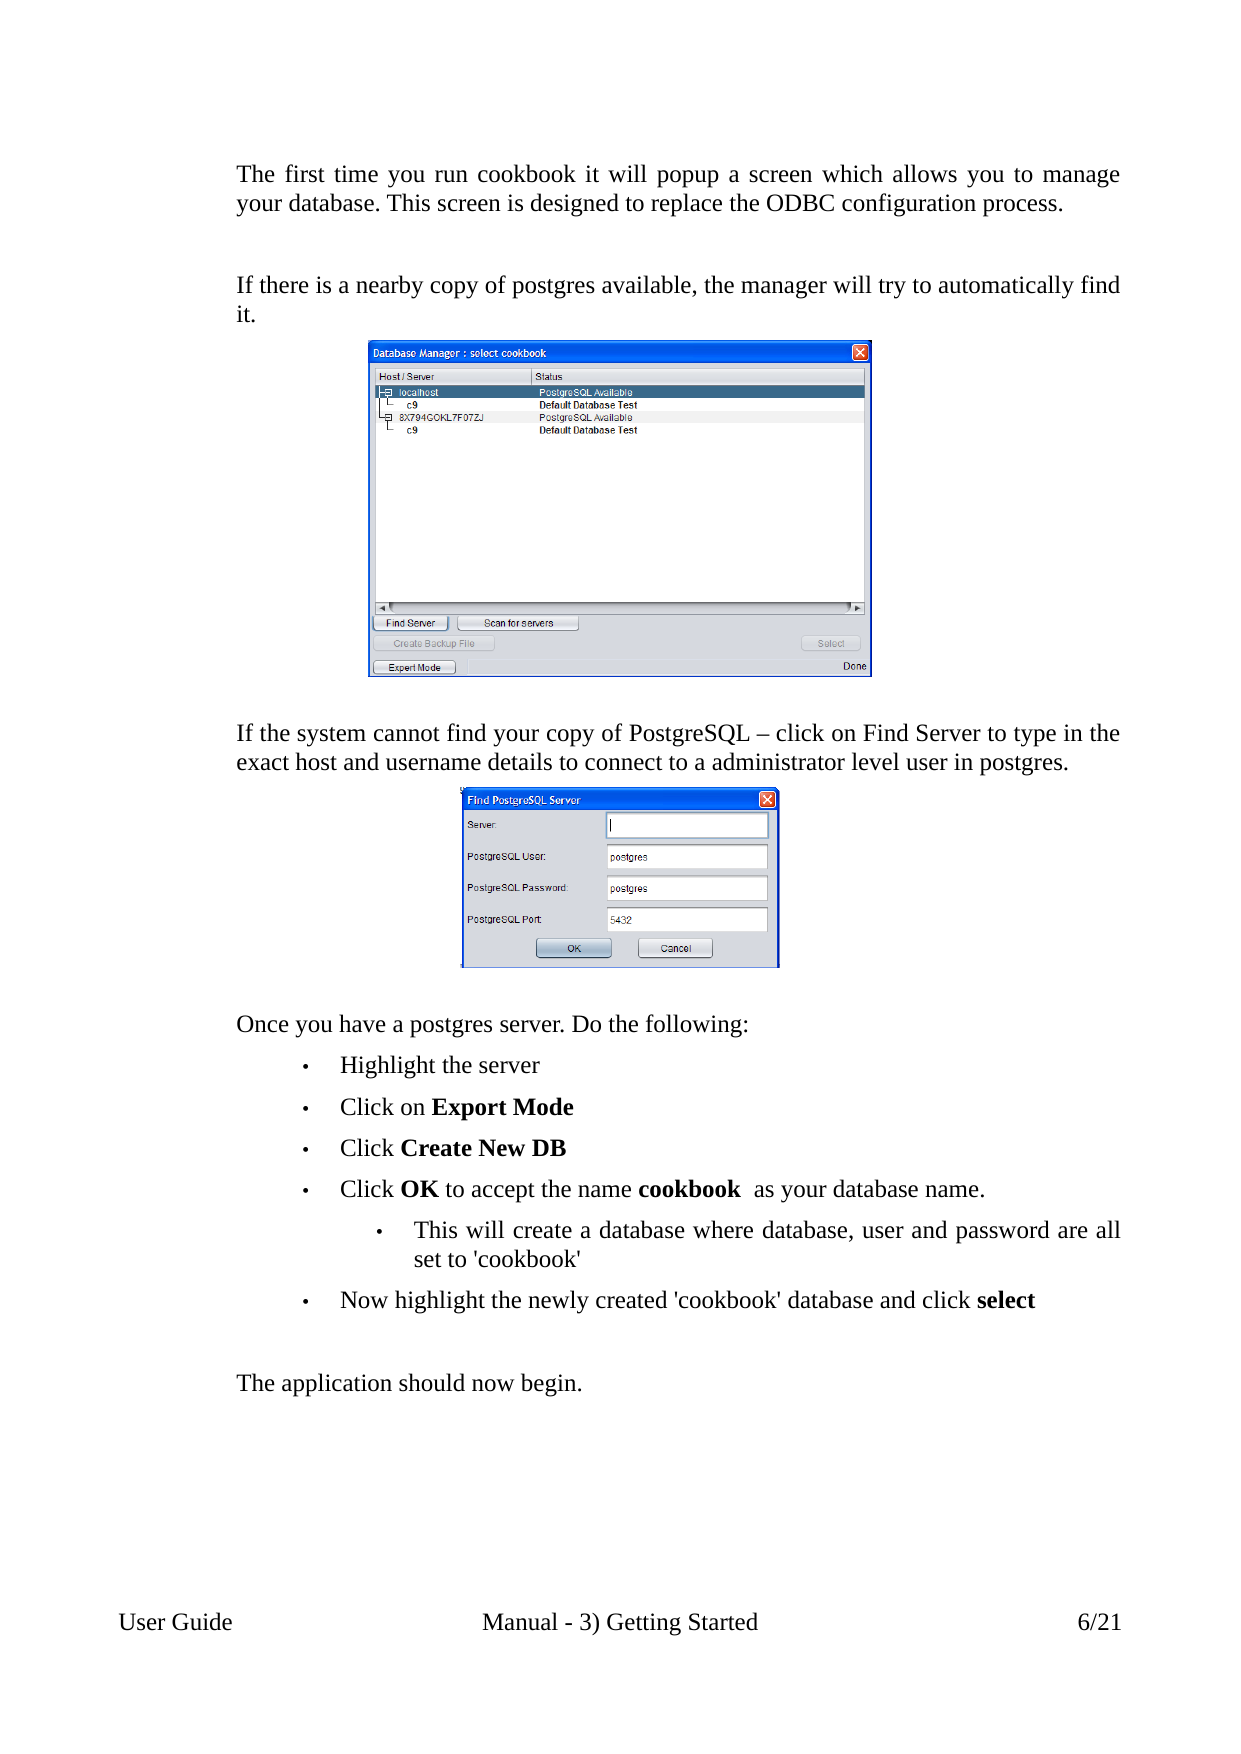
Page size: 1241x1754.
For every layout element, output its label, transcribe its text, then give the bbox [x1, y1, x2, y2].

text The application should now begin. [236, 1368, 1122, 1397]
list Highlight the server [302, 1050, 1122, 1079]
list Now highlight the newly created 'cookbook' database and click select [302, 1285, 1122, 1314]
text The first time you run cookbook it will popup a screen which allows you to manage your database. This screen is designed to replace the ODBC configuration process. [236, 159, 1122, 217]
text If the system cannot find your copy of PostgreSQL – click on Find Server to type in the exact host and username details to connect to a administrator level user in postgres. [236, 718, 1122, 775]
text Once you have a postgres server. Do the following: [236, 1009, 1122, 1038]
picture [368, 340, 872, 677]
list Click Create New DB [302, 1133, 1122, 1162]
text If there is a nearby copy of postgres available, the manager will try to automatically find it. [236, 271, 1122, 328]
list Click on Export Mode [302, 1092, 1122, 1120]
list Click OK to accept the name cookbook as your database name. [302, 1174, 1122, 1203]
picture [460, 787, 780, 968]
list This will create a database where database, user and password are all set to 'cookbook' [376, 1215, 1122, 1273]
